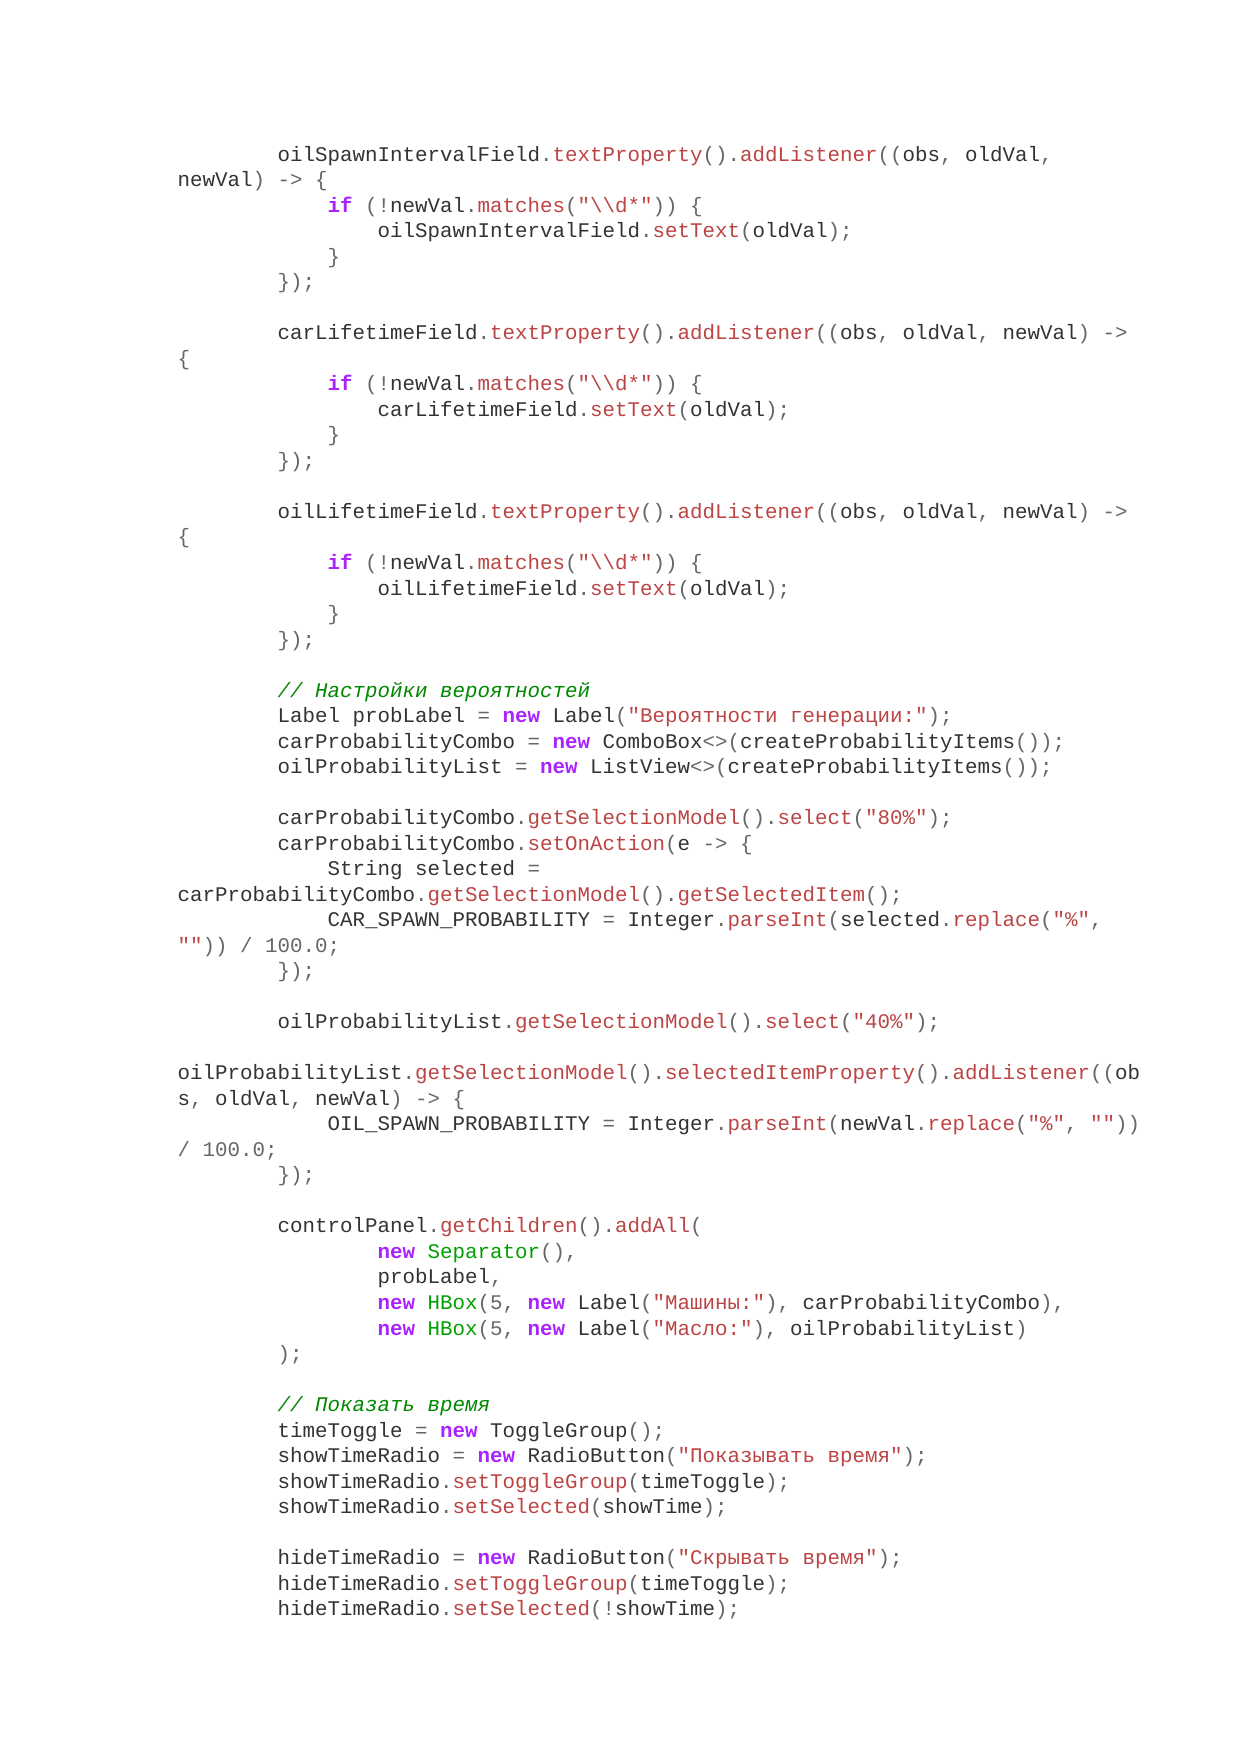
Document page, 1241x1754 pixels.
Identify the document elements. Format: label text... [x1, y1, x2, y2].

text oilSpawnIntervalField.textProperty().addListener((obs, oldVal, newVal) -> { [177, 144, 1152, 193]
text hideTimeRadio = new RadioButton("Скрывать время"); [177, 1547, 1152, 1571]
text oilProbabilityList = new ListView<>(createProbabilityItems()); [177, 756, 1152, 780]
text } [177, 246, 1152, 269]
text carProbabilityCombo.setOnAction(e -> { [177, 833, 1152, 856]
text new HBox(5, new Label("Машины:"), carProbabilityCombo), [177, 1292, 1152, 1316]
text ); [177, 1343, 1152, 1367]
text oilProbabilityList.getSelectionModel().select("40%"); [177, 1011, 1152, 1035]
text timeToggle = new ToggleGroup(); [177, 1420, 1152, 1443]
text controlPanel.getChildren().addAll( [177, 1216, 1152, 1239]
text // Показать время [177, 1394, 1152, 1418]
text } [177, 424, 1152, 448]
text if (!newVal.matches("\\d*")) { [177, 373, 1152, 397]
text OIL_SPAWN_PROBABILITY = Integer.parseInt(newVal.replace("%", "")) / 100.0; [177, 1113, 1152, 1163]
text carLifetimeField.setText(oldVal); [177, 399, 1152, 422]
text } [177, 603, 1152, 627]
text oilLifetimeField.setText(oldVal); [177, 577, 1152, 601]
text probLabel, [177, 1267, 1152, 1290]
text carLifetimeField.textProperty().addListener((obs, oldVal, newVal) -> { [177, 322, 1152, 371]
text }); [177, 271, 1152, 295]
text carProbabilityCombo.getSelectionModel().select("80%"); [177, 807, 1152, 831]
text new Separator(), [177, 1241, 1152, 1265]
text hideTimeRadio.setToggleGroup(timeToggle); [177, 1573, 1152, 1596]
text showTimeRadio.setToggleGroup(timeToggle); [177, 1471, 1152, 1494]
text if (!newVal.matches("\\d*")) { [177, 552, 1152, 576]
text oilProbabilityList.getSelectionModel().selectedItemProperty().addListener((obs, oldVal, newVal) -> { [177, 1037, 1152, 1112]
text oilSpawnIntervalField.setText(oldVal); [177, 220, 1152, 244]
text }); [177, 1164, 1152, 1188]
text oilLifetimeField.textProperty().addListener((obs, oldVal, newVal) -> { [177, 501, 1152, 550]
text showTimeRadio = new RadioButton("Показывать время"); [177, 1445, 1152, 1469]
text hideTimeRadio.setSelected(!showTime); [177, 1598, 1152, 1622]
text new HBox(5, new Label("Масло:"), oilProbabilityList) [177, 1318, 1152, 1341]
text showTimeRadio.setSelected(showTime); [177, 1496, 1152, 1520]
text }); [177, 960, 1152, 984]
text }); [177, 450, 1152, 473]
text carProbabilityCombo = new ComboBox<>(createProbabilityItems()); [177, 731, 1152, 754]
text String selected = carProbabilityCombo.getSelectionModel().getSelectedItem(); [177, 858, 1152, 907]
text CAR_SPAWN_PROBABILITY = Integer.parseInt(selected.replace("%", "")) / 100.0; [177, 909, 1152, 958]
text // Настройки вероятностей [177, 679, 1152, 703]
text }); [177, 628, 1152, 652]
text if (!newVal.matches("\\d*")) { [177, 195, 1152, 218]
text Label probLabel = new Label("Вероятности генерации:"); [177, 705, 1152, 729]
